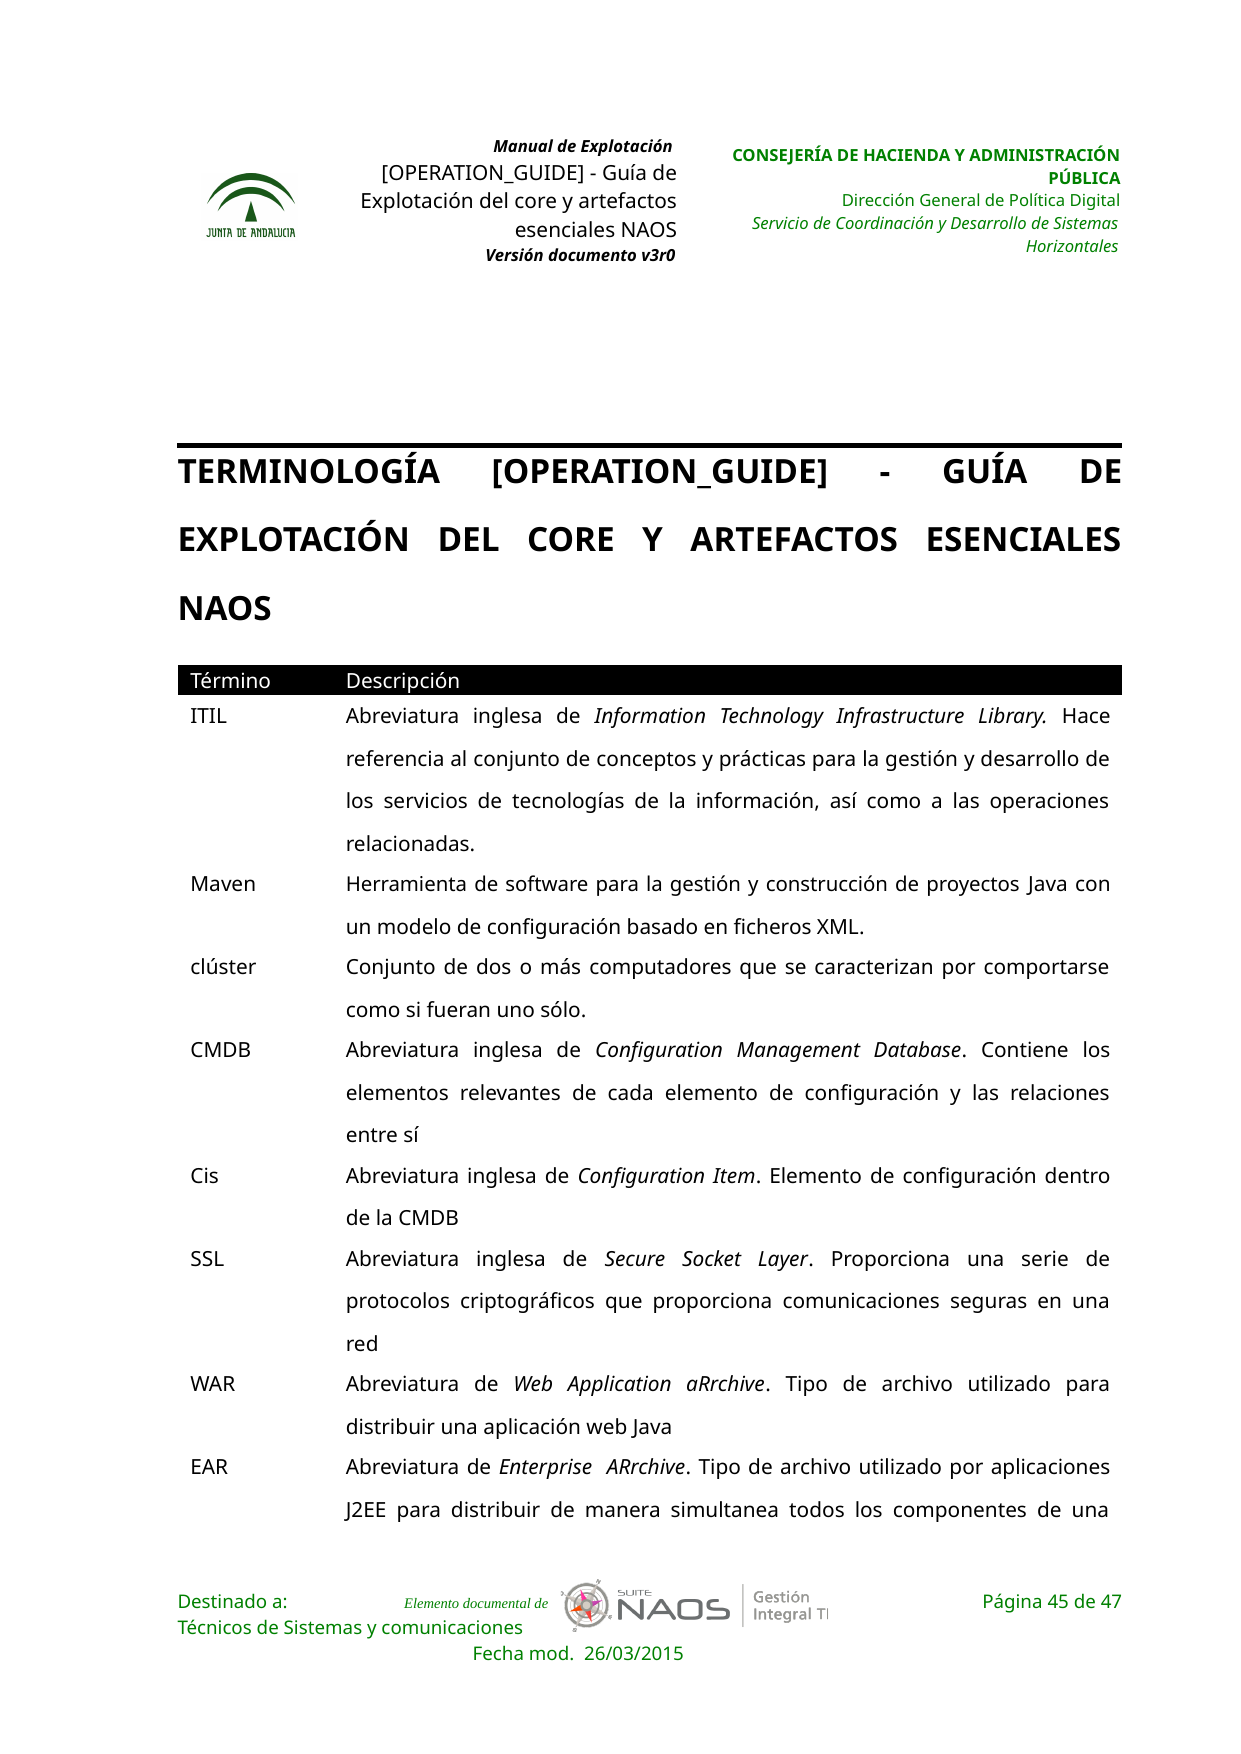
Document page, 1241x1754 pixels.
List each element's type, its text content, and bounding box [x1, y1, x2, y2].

table_cell Abreviatura inglesa de Configuration Management Database. Contiene los elementos relevantes de cada elemento de configuración y las relaciones entre sí [334, 1029, 1122, 1155]
table_cell Maven [179, 864, 334, 946]
text Terminología [OPERATION_GUIDE] - Guía de Explotación del core y artefactos esenciales NAOS [177, 448, 1122, 630]
picture [201, 173, 298, 241]
table_cell Abreviatura inglesa de Configuration Item. Elemento de configuración dentro de la CMDB [334, 1155, 1122, 1238]
table_cell Abreviatura de Web Application aRrchive. Tipo de archivo utilizado para distribuir una aplicación web Java [334, 1363, 1122, 1446]
table_cell Conjunto de dos o más computadores que se caracterizan por comportarse como si fueran uno sólo. [334, 946, 1122, 1029]
table_cell Herramienta de software para la gestión y construcción de proyectos Java con un modelo de configuración basado en ficheros XML. [334, 864, 1122, 946]
table_cell Cis [179, 1155, 334, 1238]
table_header Término [179, 666, 334, 694]
table_cell clúster [179, 946, 334, 1029]
table_cell Abreviatura inglesa de Secure Socket Layer. Proporciona una serie de protocolos criptográficos que proporciona comunicaciones seguras en una red [334, 1238, 1122, 1363]
table_header Descripción [335, 666, 1121, 694]
table_cell SSL [179, 1238, 334, 1363]
table_cell Abreviatura de Enterprise ARrchive. Tipo de archivo utilizado por aplicaciones J2EE para distribuir de manera simultanea todos los componentes de una [334, 1446, 1122, 1529]
table_cell EAR [179, 1446, 334, 1529]
table_cell WAR [179, 1363, 334, 1446]
table_cell ITIL [179, 695, 334, 863]
table_cell CMDB [179, 1029, 334, 1155]
picture [560, 1579, 829, 1632]
table_cell Abreviatura inglesa de Information Technology Infrastructure Library. Hace referencia al conjunto de conceptos y prácticas para la gestión y desarrollo de los servicios de tecnologías de la información, así como a las operaciones relacionadas. [334, 695, 1122, 863]
